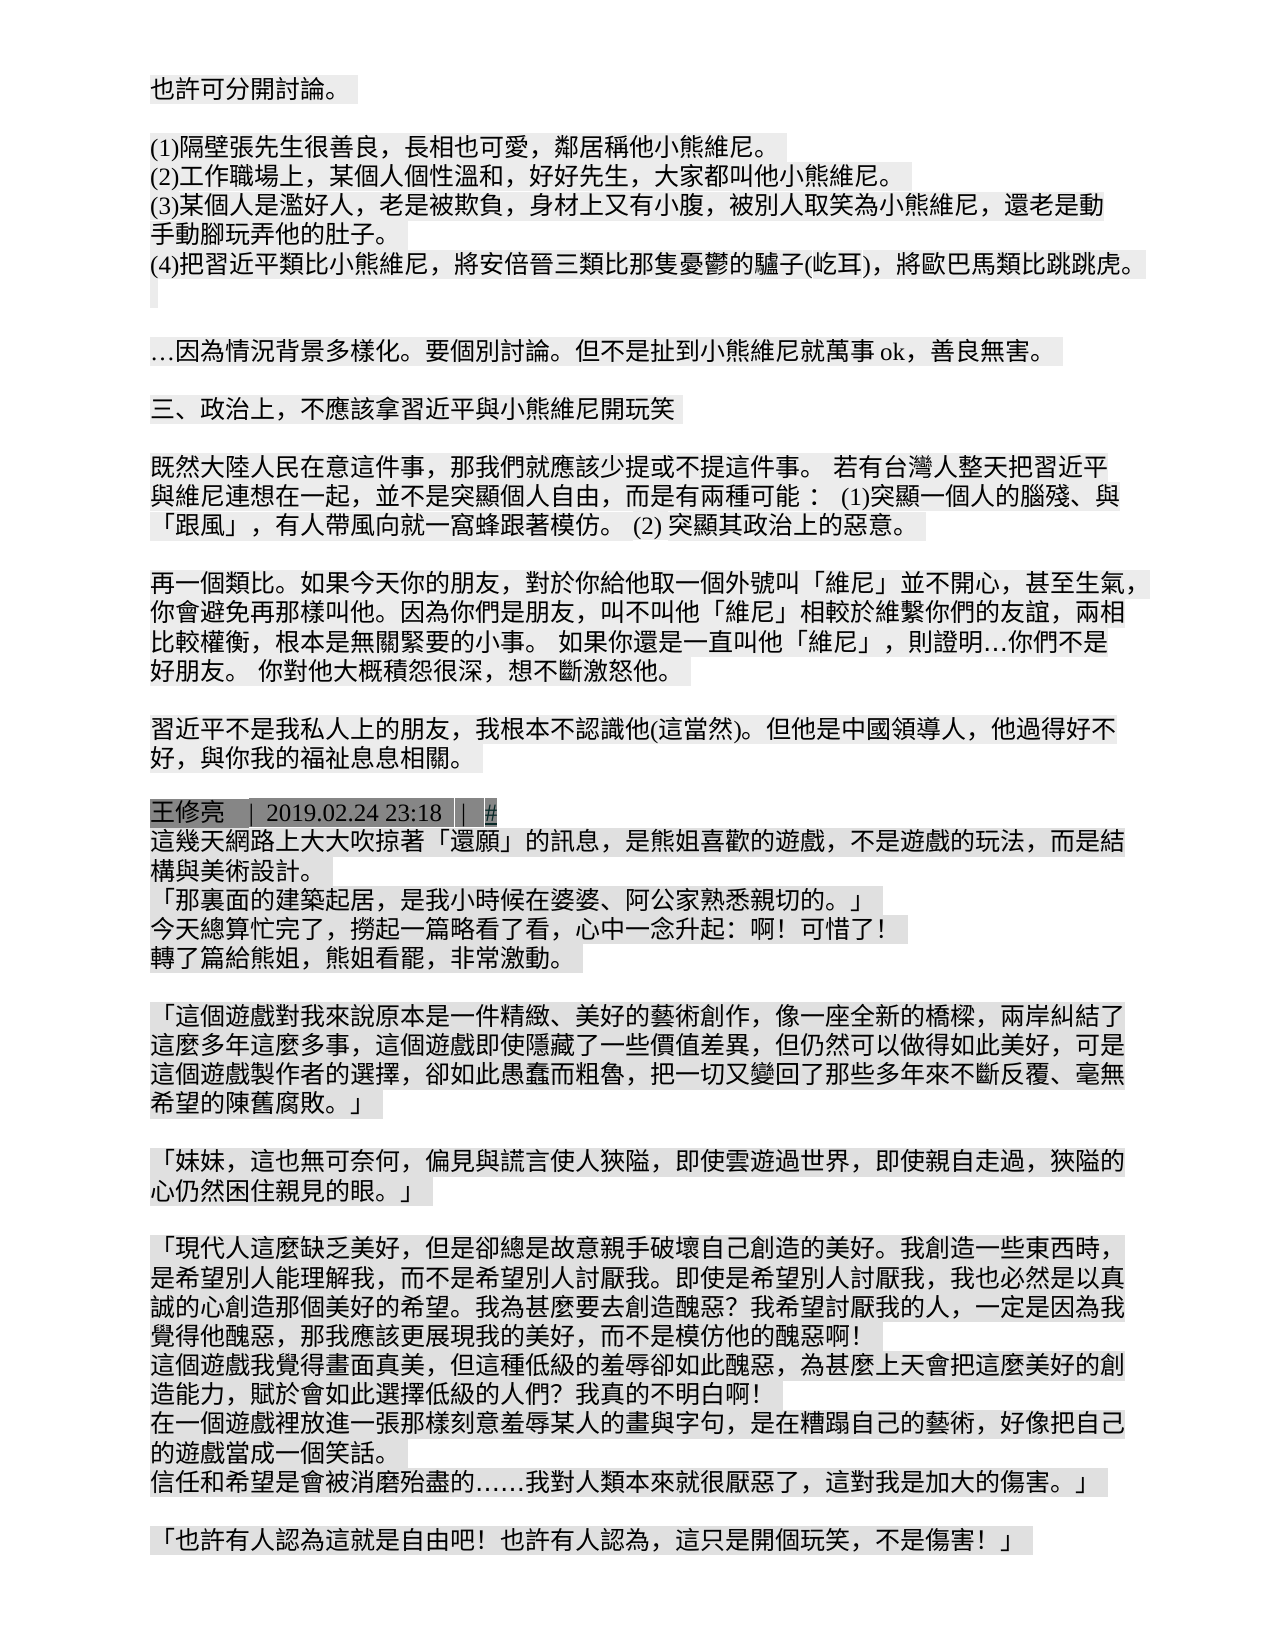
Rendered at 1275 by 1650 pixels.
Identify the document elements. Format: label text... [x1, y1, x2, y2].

text 關於習近平與小熊維尼，我覺得是小熊維尼很倒楣，被利用了。 一、小熊維尼很可愛 小熊維尼那部卡通的角色都很可愛。 如果完全不談政治，卡通角色本身很可愛。我曾經花錢買過其玩偶，送給朋友。 二、不確定的部份 把「某個人」類比為小熊維尼，這樣做對嗎？ 也許可分開討論。 (1)隔壁張先生很善良，長相也可愛，鄰居稱他小熊維尼。 (2)工作職場上，某個人個性溫和，好好先生，大家都叫他小熊維尼。 (3)某個人是濫好人，老是被欺負，身材上又有小腹，被別人取笑為小熊維尼，還老是動手動腳玩弄他的肚子。 (4)把習近平類比小熊維尼，將安倍晉三類比那隻憂鬱的驢子(屹耳)，將歐巴馬類比跳跳虎。 …因為情況背景多樣化。要個別討論。但不是扯到小熊維尼就萬事ok，善良無害。 三、政治上，不應該拿習近平與小熊維尼開玩笑 既然大陸人民在意這件事，那我們就應該少提或不提這件事。 若有台灣人整天把習近平與維尼連想在一起，並不是突顯個人自由，而是有兩種可能 ： (1)突顯一個人的腦殘、與「跟風」，有人帶風向就一窩蜂跟著模仿。 (2) 突顯其政治上的惡意。 再一個類比。如果今天你的朋友，對於你給他取一個外號叫「維尼」並不開心，甚至生氣，你會避免再那樣叫他。因為你們是朋友，叫不叫他「維尼」相較於維繫你們的友誼，兩相比較權衡，根本是無關緊要的小事。 如果你還是一直叫他「維尼」，則證明…你們不是好朋友。 你對他大概積怨很深，想不斷激怒他。 習近平不是我私人上的朋友，我根本不認識他(這當然)。但他是中國領導人，他過得好不好，與你我的福祉息息相關。 [150, 75, 1125, 773]
text 這幾天網路上大大吹掠著「還願」的訊息，是熊姐喜歡的遊戲，不是遊戲的玩法，而是結構與美術設計。 「那裏面的建築起居，是我小時候在婆婆、阿公家熟悉親切的。」 今天總算忙完了，撈起一篇略看了看，心中一念升起：啊！可惜了！ 轉了篇給熊姐，熊姐看罷，非常激動。 「這個遊戲對我來說原本是一件精緻、美好的藝術創作，像一座全新的橋樑，兩岸糾結了這麼多年這麼多事，這個遊戲即使隱藏了一些價值差異，但仍然可以做得如此美好，可是這個遊戲製作者的選擇，卻如此愚蠢而粗魯，把一切又變回了那些多年來不斷反覆、毫無希望的陳舊腐敗。」 「妹妹，這也無可奈何，偏見與謊言使人狹隘，即使雲遊過世界，即使親自走過，狹隘的心仍然困住親見的眼。」 「現代人這麼缺乏美好，但是卻總是故意親手破壞自己創造的美好。我創造一些東西時，是希望別人能理解我，而不是希望別人討厭我。即使是希望別人討厭我，我也必然是以真誠的心創造那個美好的希望。我為甚麼要去創造醜惡？我希望討厭我的人，一定是因為我覺得他醜惡，那我應該更展現我的美好，而不是模仿他的醜惡啊！ 這個遊戲我覺得畫面真美，但這種低級的羞辱卻如此醜惡，為甚麼上天會把這麼美好的創造能力，賦於會如此選擇低級的人們？我真的不明白啊！ 在一個遊戲裡放進一張那樣刻意羞辱某人的畫與字句，是在糟蹋自己的藝術，好像把自己的遊戲當成一個笑話。 信任和希望是會被消磨殆盡的……我對人類本來就很厭惡了，這對我是加大的傷害。」 「也許有人認為這就是自由吧！也許有人認為，這只是開個玩笑，不是傷害！」 「如果有人說我的作品傷害到他，我會去思考原因，並且衡量他被傷害的程度與我的自由發表之間，有哪些可以均衡，可以避免。這需要很多時間與思考，也許現在的人，不想花這些時間與思考，只要堅持自己有自由就好。」 「有人會說這叫做自我設限，內心的小警總。」 「這種政治化多麼狹隘啊！發自真誠的創作不會有任何傷害，因為屬於純藝術，屬於純個人內在的美，本來就無須也無能和他人溝通。需要和人溝通的藝術，商業藝術，當然就要考慮、顧慮、均衡人情人心。商業藝術創作面對的是人心，如果連面對的是人心還是政治都不故意不去分辨，是一般人民還是政客都故意不去分辨，那創作出來的就不是藝術，是謊言。」 然後一整個下午，熊姐都很沮喪，甚麼事都不能做，開始偏頭痛。 「妹妹，試試看不要受外界影響？」 明知這樣勸是沒有用的，我也只能這樣勸。 「我都不知道我還能怎麼做了，覺得好羞愧。對生在此地感到羞恥，但我完全不想移民，心理和現實上都有難以離開的理由。或許出生在這裡就是一種罪孽，我開始覺得自己是一個膽小懦弱的人，不論我存在或不存在，本身的價值根本不夠支撐任何東西，無能幫助這個世界更好，只有抱怨和情緒。」 「妹妹，我們是凡人，但是我們並非沒有作為只有情緒，你畫的許多圖畫會紓解人們的心，我做的教學會開啟人的思考。會使世界更好或更壞嗎？我們不知道，但是我們真誠而持續學習的做著，這也是很真誠的美啊！ 這個世界能夠更好，可能是少數菁英成為中流砥柱，辛苦的帶領出很好的風氣，但也是因為有我們這樣平凡的人，環繞著砥柱默默做著自己本分、能做的事，使中流砥柱不會太快速倒下。所以我們的微小，通常會成就某些人的偉大，進而使世界崩壞的速度減緩，使世界可能無法更好，但也不至於更壞。 這也是一種平凡的價值，不要認為自己沒有價值，人只要真誠學習，就有價值。即使我們平凡到僅僅只對家人有價值，我們的家庭，就使世界的這個點，心靈安穩富足，這就是我倆的價值。」 熊姐走過來抱住我，兩人慢慢的，恢復溫暖與安寧。 [150, 828, 1125, 1555]
text 王修亮 | 2019.02.24 23:18 | # [150, 798, 1125, 828]
